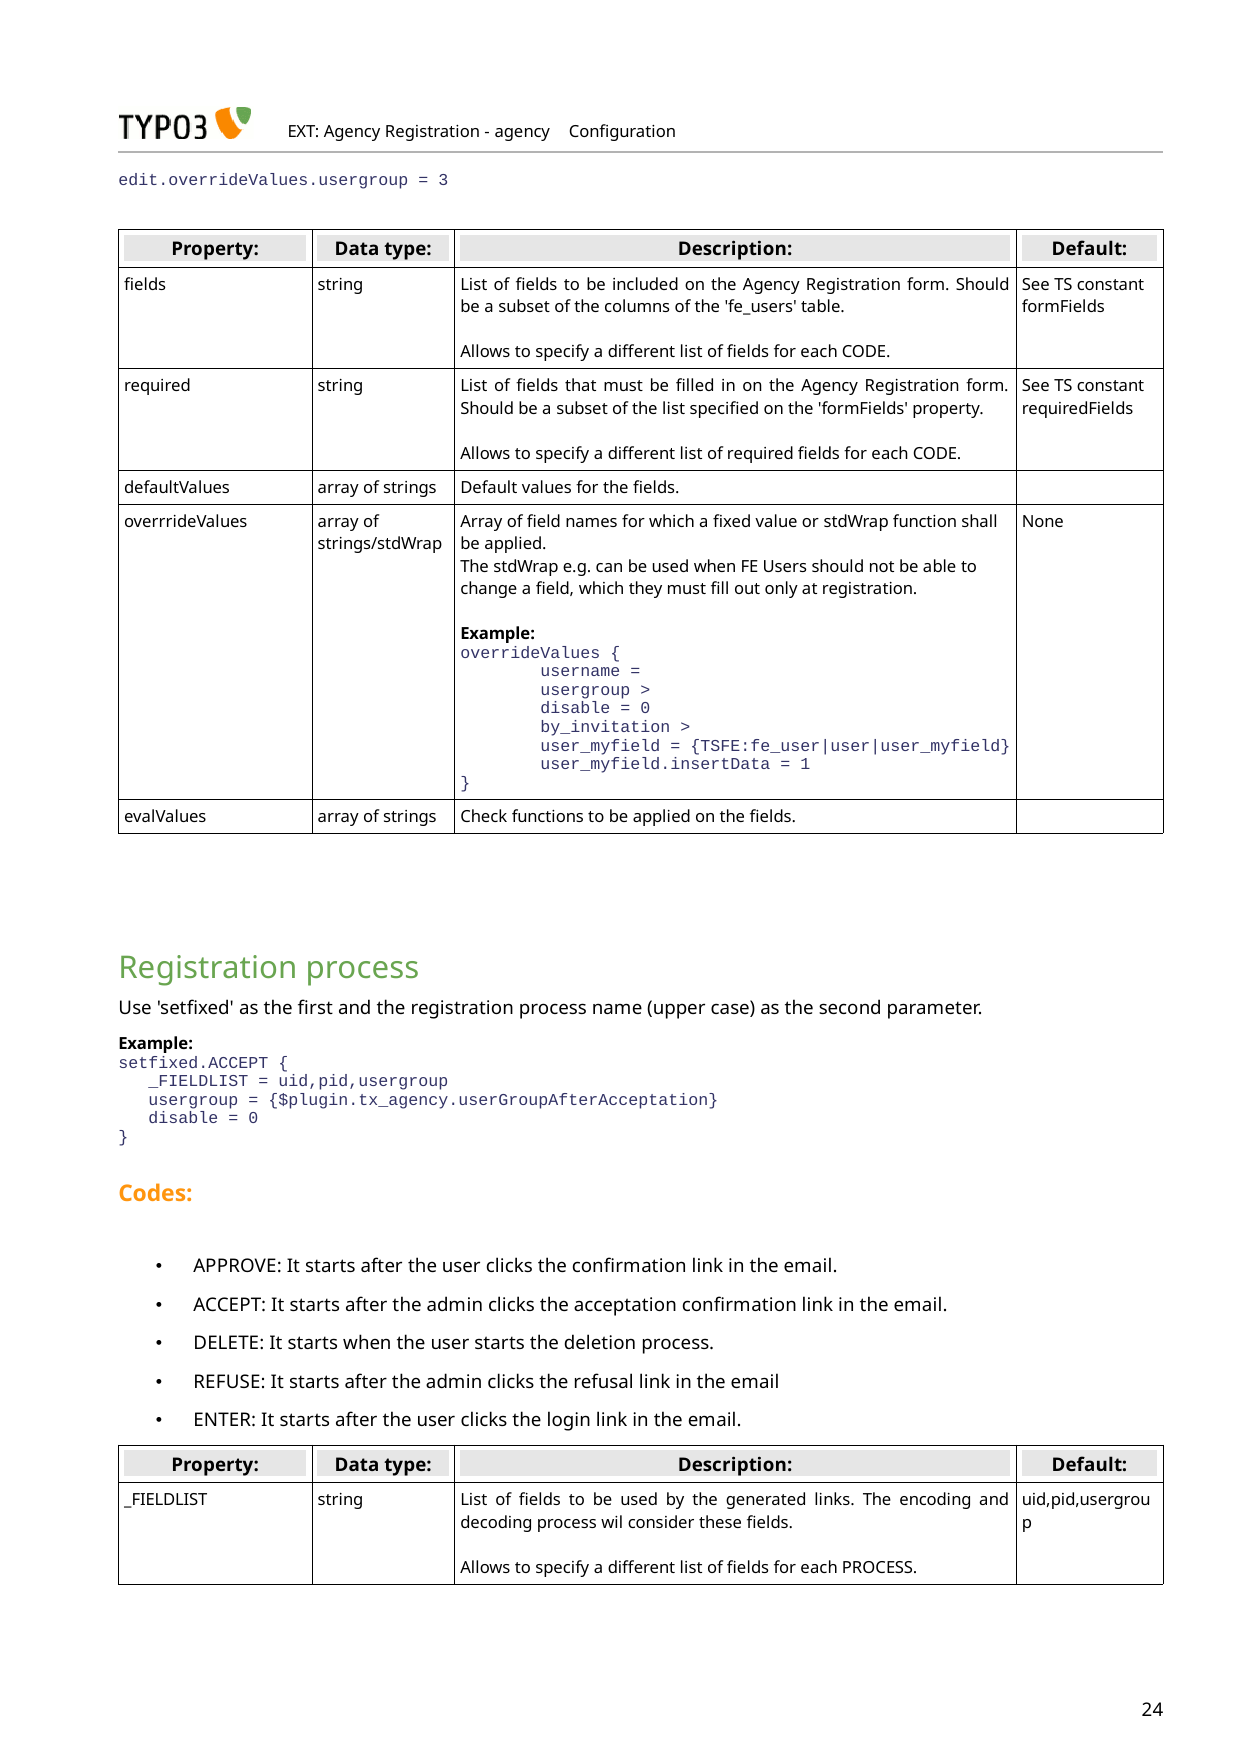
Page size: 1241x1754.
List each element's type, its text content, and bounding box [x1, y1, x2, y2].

table_cell defaultValues [119, 471, 312, 504]
table_cell Array of field names for which a fixed value or stdWrap function shall be applied. The stdWrap e.g. can be used when FE Users should not be able to change a field, which they must fill out only at registration. Example: overrideValues { username = usergroup > disable = 0 by_invitation > user_myfield = {TSFE:fe_user|user|user_myfield} user_myfield.insertData = 1 } [455, 505, 1016, 799]
text Use 'setfixed' as the first and the registration process name (upper case) as the second parameter. [118, 994, 1163, 1020]
table_cell array of strings [313, 800, 454, 833]
table_cell List of fields to be used by the generated links. The encoding and decoding process wil consider these fields. Allows to specify a different list of fields for each PROCESS. [455, 1483, 1016, 1584]
subtitle edit.overrideValues.usergroup = 3 [118, 172, 1163, 191]
table_cell _FIELDLIST [119, 1483, 312, 1584]
table_cell evalValues [119, 800, 312, 833]
table_cell [1017, 471, 1163, 504]
table_header Data type: [313, 230, 454, 267]
table_header Data type: [313, 1446, 454, 1482]
subtitle setfixed.ACCEPT { [118, 1055, 1163, 1073]
table_cell List of fields to be included on the Agency Registration form. Should be a subset of the columns of the 'fe_users' table. Allows to specify a different list of fields for each CODE. [455, 268, 1016, 368]
table_cell string [313, 1483, 454, 1584]
subtitle Codes: [118, 1177, 1163, 1208]
table_cell Default values for the fields. [455, 471, 1016, 504]
list ENTER: It starts after the user clicks the login link in the email. [156, 1406, 1163, 1432]
table_cell Check functions to be applied on the fields. [455, 800, 1016, 833]
table_cell string [313, 369, 454, 470]
subtitle usergroup = {$plugin.tx_agency.userGroupAfterAcceptation} [118, 1092, 1163, 1110]
table_cell fields [119, 268, 312, 368]
table_header Property: [119, 1446, 312, 1482]
list DELETE: It starts when the user starts the deletion process. [156, 1329, 1163, 1355]
picture [118, 106, 254, 139]
table_cell List of fields that must be filled in on the Agency Registration form. Should be a subset of the list specified on the 'formFields' property. Allows to specify a different list of required fields for each CODE. [455, 369, 1016, 470]
list REFUSE: It starts after the admin clicks the refusal link in the email [156, 1368, 1163, 1394]
table_cell overrrideValues [119, 505, 312, 799]
table_header Default: [1017, 230, 1163, 267]
table_header Default: [1017, 1446, 1163, 1482]
table_header Property: [119, 230, 312, 267]
table_cell [1017, 800, 1163, 833]
table_cell string [313, 268, 454, 368]
table_cell See TS constant formFields [1017, 268, 1163, 368]
table_cell See TS constant requiredFields [1017, 369, 1163, 470]
table_cell None [1017, 505, 1163, 799]
subtitle disable = 0 [118, 1110, 1163, 1129]
table_header Description: [455, 230, 1016, 267]
table_cell required [119, 369, 312, 470]
table_cell array of strings/stdWrap [313, 505, 454, 799]
list APPROVE: It starts after the user clicks the confirmation link in the email. [156, 1252, 1163, 1278]
list ACCEPT: It starts after the admin clicks the acceptation confirmation link in the email. [156, 1291, 1163, 1317]
subtitle } [118, 1129, 1163, 1147]
table_cell array of strings [313, 471, 454, 504]
subtitle Registration process [118, 945, 1163, 988]
table_header Description: [455, 1446, 1016, 1482]
subtitle _FIELDLIST = uid,pid,usergroup [118, 1073, 1163, 1092]
text Example: [118, 1032, 1163, 1055]
table_cell uid,pid,usergroup [1017, 1483, 1163, 1584]
